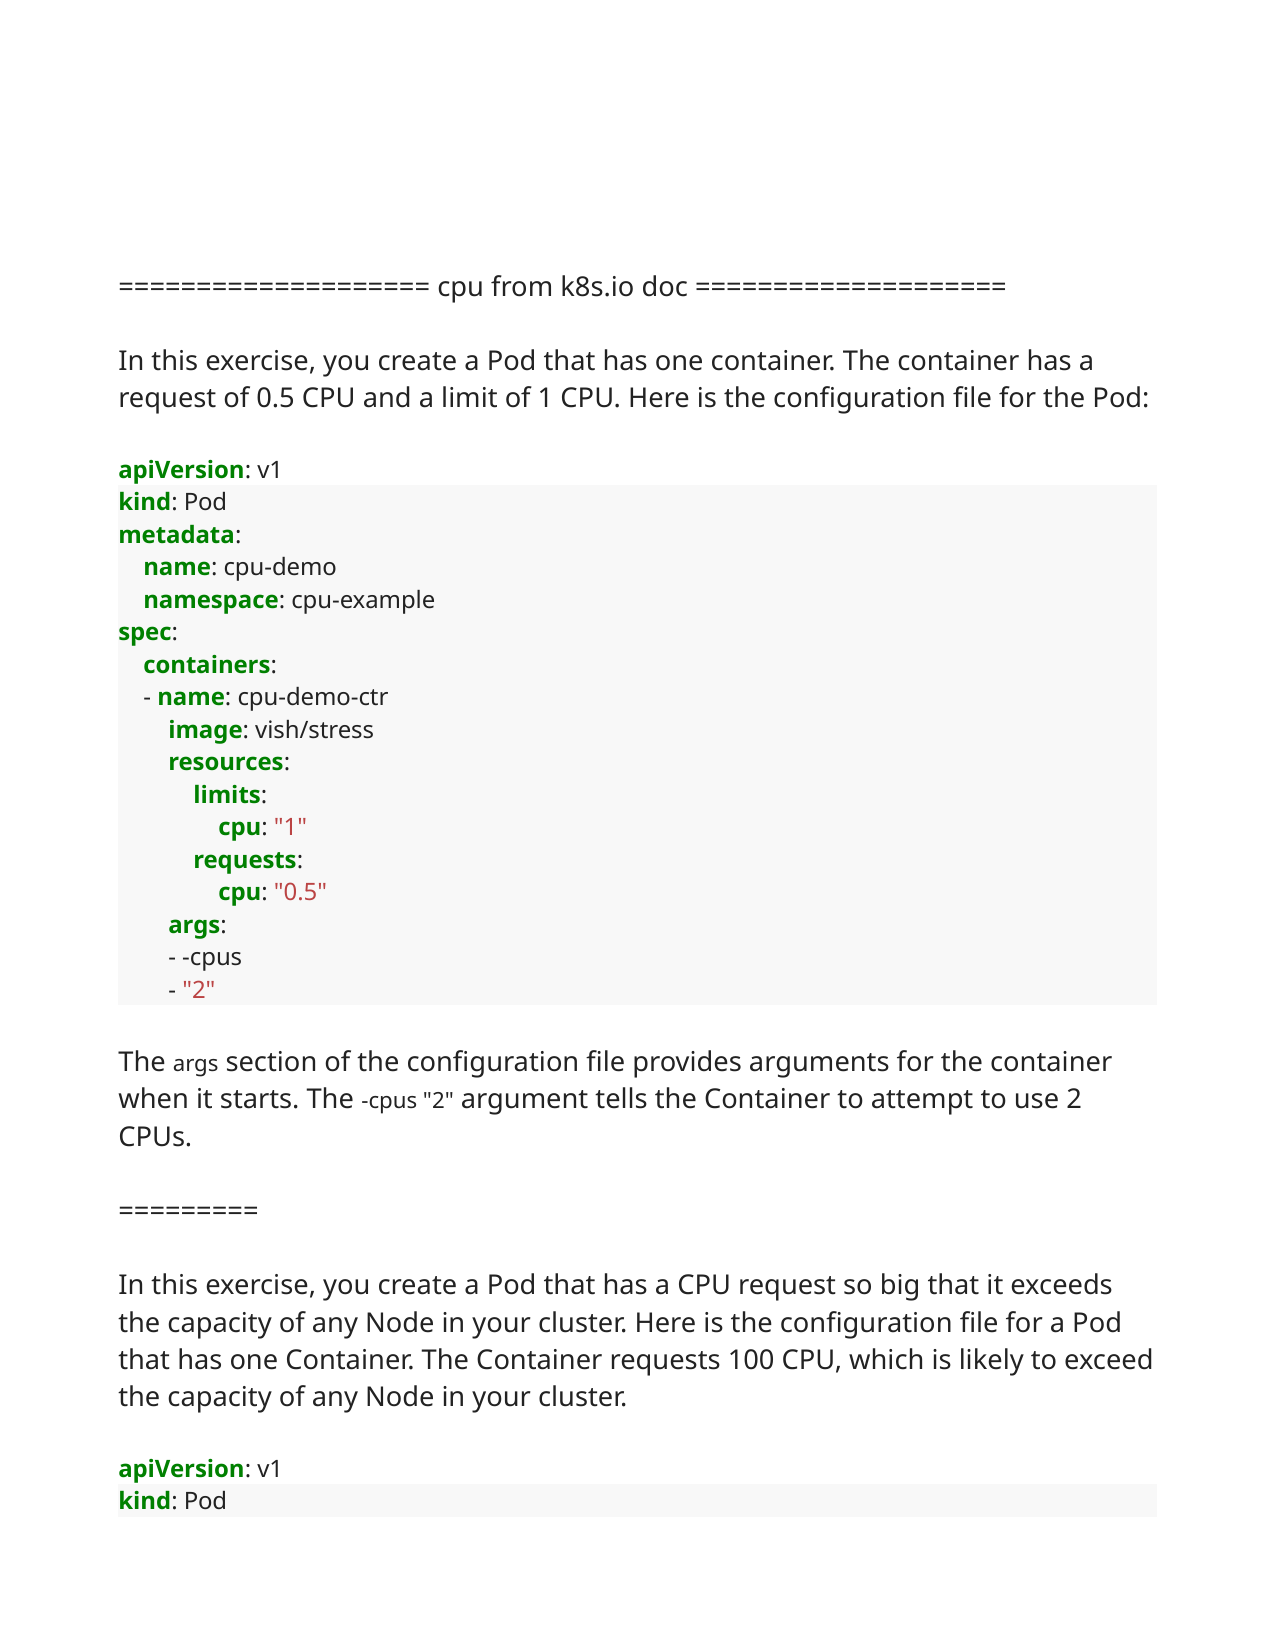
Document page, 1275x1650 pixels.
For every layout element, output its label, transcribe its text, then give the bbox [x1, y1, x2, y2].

text apiVersion: v1 [118, 453, 1157, 485]
text requests: [118, 843, 1157, 875]
text containers: [118, 648, 1157, 680]
text limits: [118, 778, 1157, 810]
text In this exercise, you create a Pod that has one container. The container has a request of 0.5 CPU and a limit of 1 CPU. Here is the configuration file for the Pod: [118, 341, 1157, 416]
text cpu: "1" [118, 810, 1157, 843]
text cpu: "0.5" [118, 875, 1157, 908]
text namespace: cpu-example [118, 583, 1157, 615]
text kind: Pod [118, 485, 1157, 518]
text args: [118, 908, 1157, 940]
text name: cpu-demo [118, 550, 1157, 583]
text ==================== cpu from k8s.io doc ==================== [118, 267, 1157, 304]
text kind: Pod [118, 1484, 1157, 1517]
text - name: cpu-demo-ctr [118, 680, 1157, 713]
text metadata: [118, 518, 1157, 550]
text - -cpus [118, 940, 1157, 973]
text In this exercise, you create a Pod that has a CPU request so big that it exceeds the capacity of any Node in your cluster. Here is the configuration file for a Pod that has one Container. The Container requests 100 CPU, which is likely to exceed the capacity of any Node in your cluster. [118, 1266, 1157, 1414]
text image: vish/stress [118, 713, 1157, 745]
text - "2" [118, 973, 1157, 1005]
text ========= [118, 1191, 1157, 1228]
text spec: [118, 615, 1157, 648]
text The args section of the configuration file provides arguments for the container when it starts. The -cpus "2" argument tells the Container to attempt to use 2 CPUs. [118, 1042, 1157, 1154]
text resources: [118, 745, 1157, 778]
text apiVersion: v1 [118, 1452, 1157, 1484]
